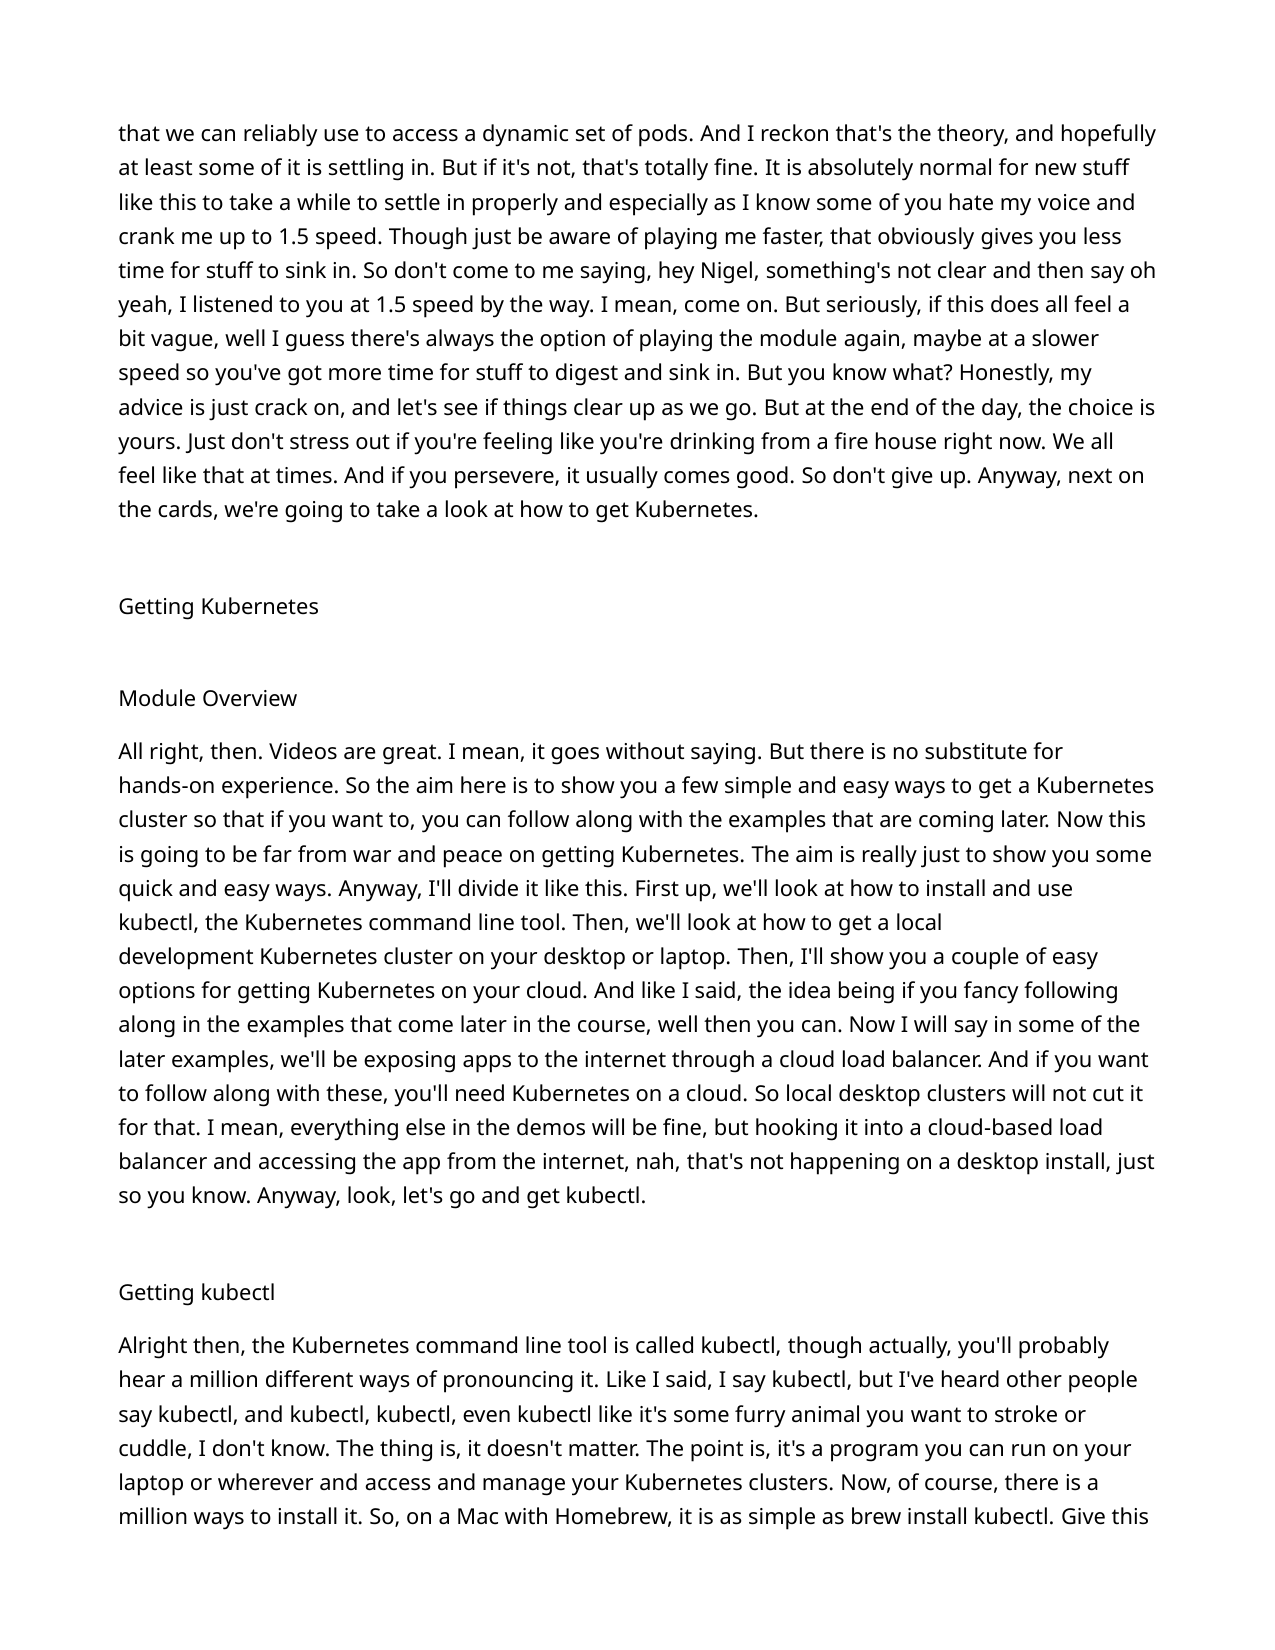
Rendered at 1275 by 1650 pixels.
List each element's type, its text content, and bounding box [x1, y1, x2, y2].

text All right, then. Videos are great. I mean, it goes without saying. But there is no substitute for hands‑on experience. So the aim here is to show you a few simple and easy ways to get a Kubernetes cluster so that if you want to, you can follow along with the examples that are coming later. Now this is going to be far from war and peace on getting Kubernetes. The aim is really just to show you some quick and easy ways. Anyway, I'll divide it like this. First up, we'll look at how to install and use kubectl, the Kubernetes command line tool. Then, we'll look at how to get a local development Kubernetes cluster on your desktop or laptop. Then, I'll show you a couple of easy options for getting Kubernetes on your cloud. And like I said, the idea being if you fancy following along in the examples that come later in the course, well then you can. Now I will say in some of the later examples, we'll be exposing apps to the internet through a cloud load balancer. And if you want to follow along with these, you'll need Kubernetes on a cloud. So local desktop clusters will not cut it for that. I mean, everything else in the demos will be fine, but hooking it into a cloud‑based load balancer and accessing the app from the internet, nah, that's not happening on a desktop install, just so you know. Anyway, look, let's go and get kubectl. [118, 736, 1157, 1210]
subtitle Module Overview [118, 683, 1157, 713]
subtitle Getting Kubernetes [118, 591, 1157, 620]
subtitle Getting kubectl [118, 1277, 1157, 1307]
text that we can reliably use to access a dynamic set of pods. And I reckon that's the theory, and hopefully at least some of it is settling in. But if it's not, that's totally fine. It is absolutely normal for new stuff like this to take a while to settle in properly and especially as I know some of you hate my voice and crank me up to 1.5 speed. Though just be aware of playing me faster, that obviously gives you less time for stuff to sink in. So don't come to me saying, hey Nigel, something's not clear and then say oh yeah, I listened to you at 1.5 speed by the way. I mean, come on. But seriously, if this does all feel a bit vague, well I guess there's always the option of playing the module again, maybe at a slower speed so you've got more time for stuff to digest and sink in. But you know what? Honestly, my advice is just crack on, and let's see if things clear up as we go. But at the end of the day, the choice is yours. Just don't stress out if you're feeling like you're drinking from a fire house right now. We all feel like that at times. And if you persevere, it usually comes good. So don't give up. Anyway, next on the cards, we're going to take a look at how to get Kubernetes. [118, 118, 1157, 524]
text Alright then, the Kubernetes command line tool is called kubectl, though actually, you'll probably hear a million different ways of pronouncing it. Like I said, I say kubectl, but I've heard other people say kubectl, and kubectl, kubectl, even kubectl like it's some furry animal you want to stroke or cuddle, I don't know. The thing is, it doesn't matter. The point is, it's a program you can run on your laptop or wherever and access and manage your Kubernetes clusters. Now, of course, there is a million ways to install it. So, on a Mac with Homebrew, it is as simple as brew install kubectl. Give this [118, 1330, 1157, 1531]
